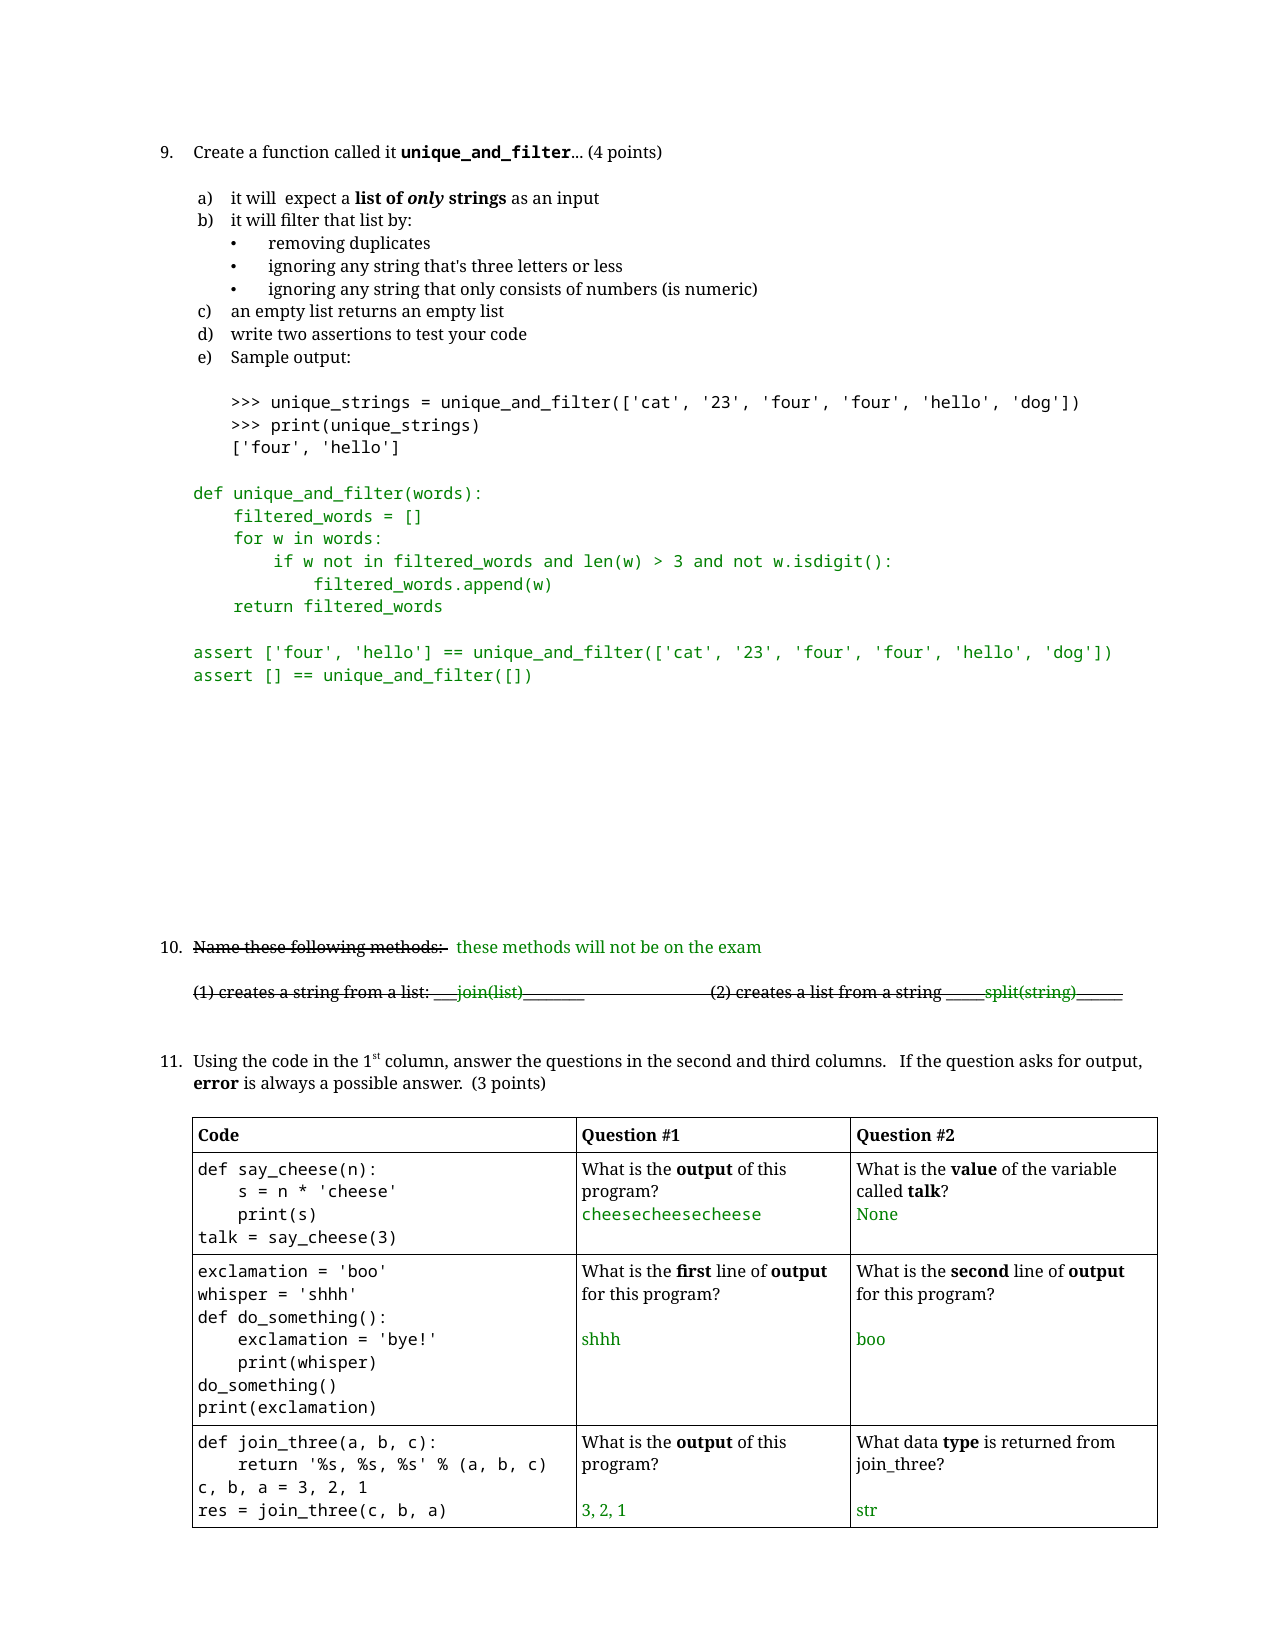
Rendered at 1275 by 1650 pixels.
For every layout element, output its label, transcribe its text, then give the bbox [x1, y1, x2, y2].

list filtered_words.append(w) [156, 572, 1157, 595]
list it will expect a list of only strings as an input [193, 186, 1157, 209]
table_cell What is the value of the variable called talk? None [851, 1153, 1157, 1254]
list write two assertions to test your code [193, 322, 1157, 345]
list an empty list returns an empty list [193, 300, 1157, 322]
table_cell What is the output of this program? 3, 2, 1 [577, 1426, 850, 1527]
list return filtered_words [156, 595, 1157, 618]
list for w in words: [156, 527, 1157, 549]
list ignoring any string that only consists of numbers (is numeric) [231, 277, 1157, 300]
list Sample output: >>> unique_strings = unique_and_filter(['cat', '23', 'four', 'four', 'hello', 'dog']) >>> print(unique_strings) ['four', 'hello'] [193, 345, 1157, 481]
list if w not in filtered_words and len(w) > 3 and not w.isdigit(): [156, 549, 1157, 572]
table_cell def say_cheese(n): s = n * 'cheese' print(s) talk = say_cheese(3) [193, 1153, 576, 1254]
list Using the code in the 1st column, answer the questions in the second and third columns. If the question asks for output, error is always a possible answer. (3 points) [156, 1049, 1157, 1117]
table_cell def join_three(a, b, c): return '%s, %s, %s' % (a, b, c) c, b, a = 3, 2, 1 res = join_three(c, b, a) [193, 1426, 576, 1527]
list [193, 118, 1157, 141]
list removing duplicates [231, 232, 1157, 254]
table_header Code [193, 1118, 576, 1152]
list assert ['four', 'hello'] == unique_and_filter(['cat', '23', 'four', 'four', 'hello', 'dog']) [156, 640, 1157, 663]
table_cell What is the second line of output for this program? boo [851, 1255, 1157, 1424]
table_cell What is the first line of output for this program? shhh [577, 1255, 850, 1424]
table_header Question #1 [577, 1118, 850, 1152]
list ignoring any string that's three letters or less [231, 254, 1157, 277]
table_header Question #2 [851, 1118, 1157, 1152]
list filtered_words = [] [156, 504, 1157, 527]
table_cell What data type is returned from join_three? str [851, 1426, 1157, 1527]
list Create a function called it unique_and_filter... (4 points) [156, 141, 1157, 186]
list Name these following methods: these methods will not be on the exam (1) creates a string from a list: ___join(list)________ (2) creates a list from a string _____split(string)______ [156, 936, 1157, 1049]
list assert [] == unique_and_filter([]) [156, 663, 1157, 686]
list it will filter that list by: [193, 209, 1157, 232]
table_cell exclamation = 'boo' whisper = 'shhh' def do_something(): exclamation = 'bye!' print(whisper) do_something() print(exclamation) [193, 1255, 576, 1424]
list def unique_and_filter(words): [156, 481, 1157, 504]
table_cell What is the output of this program? cheesecheesecheese [577, 1153, 850, 1254]
